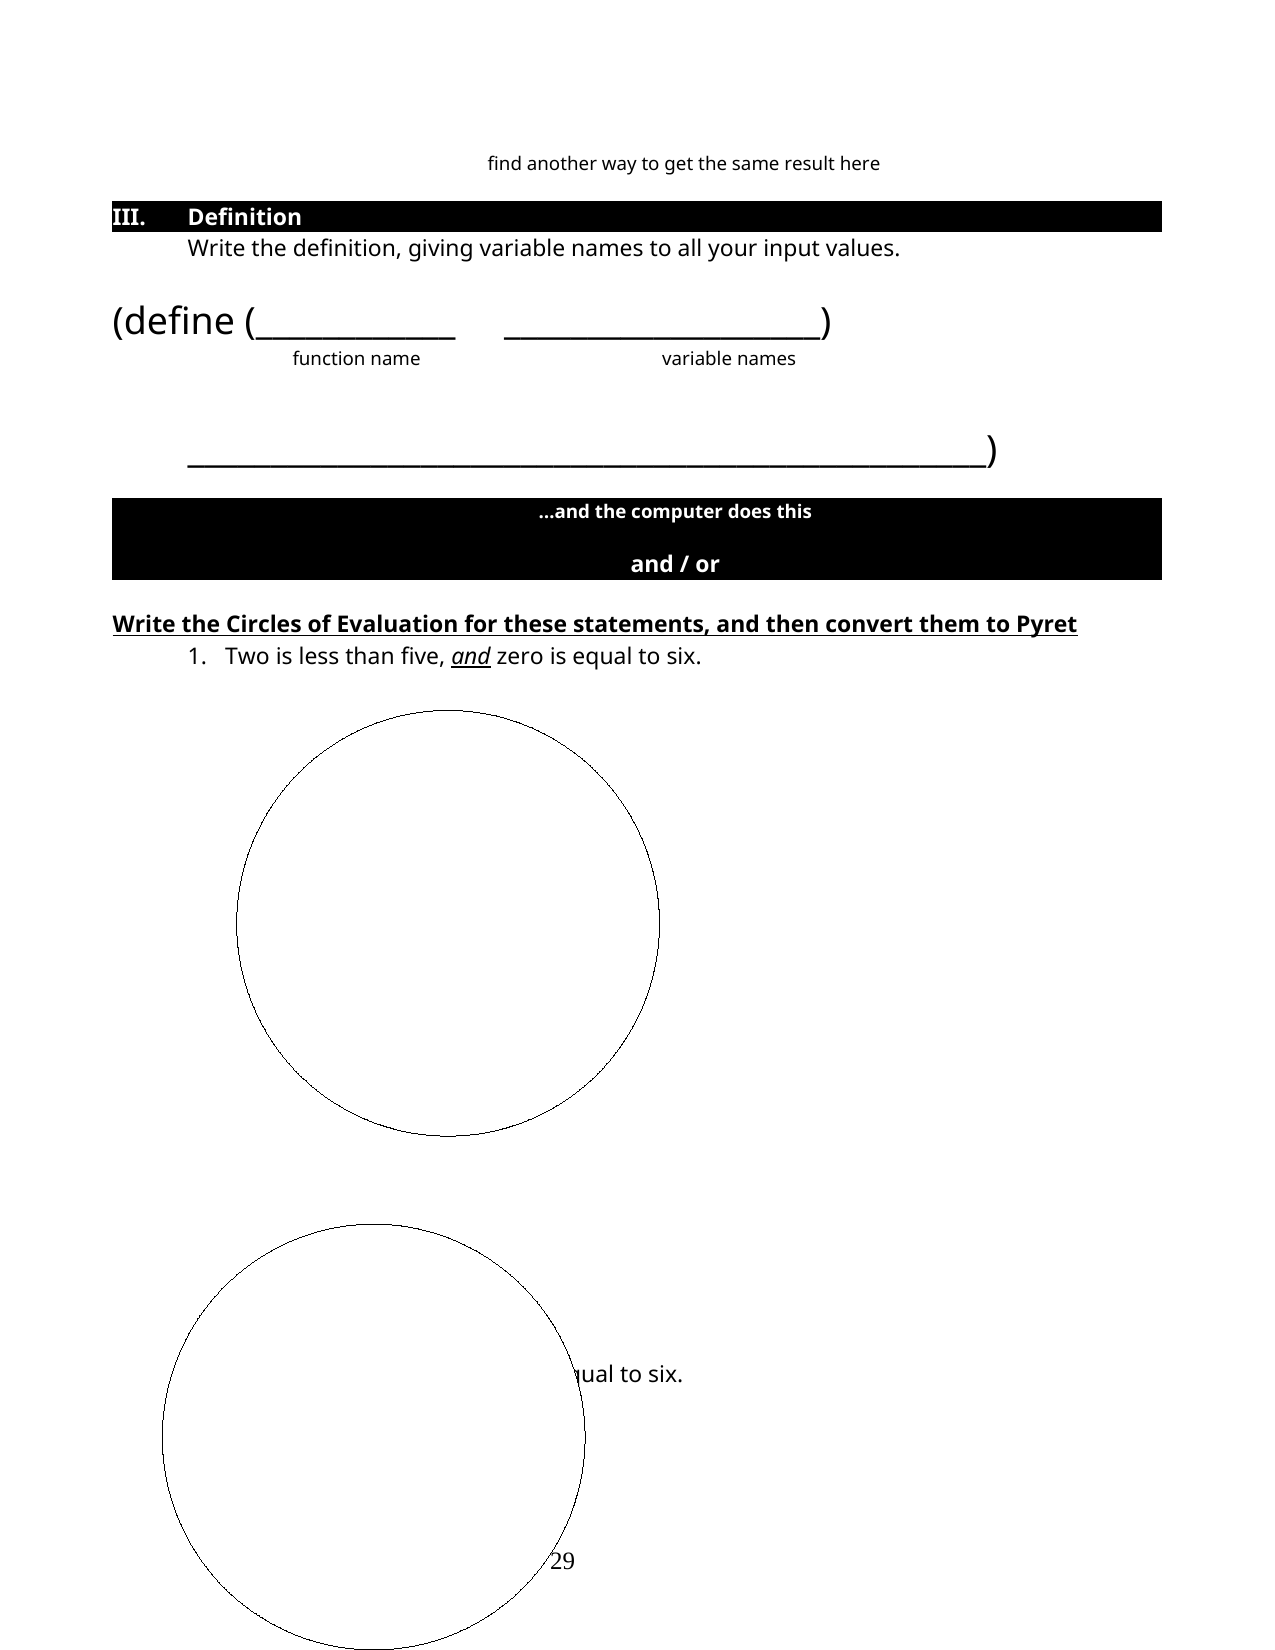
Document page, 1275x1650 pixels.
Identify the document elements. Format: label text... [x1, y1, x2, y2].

text function name variable names [112, 345, 1162, 371]
list Write the definition, giving variable names to all your input values. [150, 232, 1162, 263]
list Two is less than four or four is equal to six. [571, 1358, 1162, 1390]
text (define (____________ ___________________) [112, 294, 1162, 345]
subtitle and / or [112, 548, 1162, 580]
text Write the Circles of Evaluation for these statements, and then convert them to Pyret [112, 608, 1162, 640]
list Two is less than five, and zero is equal to six. [187, 640, 1162, 671]
subtitle Definition [112, 201, 1162, 232]
subtitle …and the computer does this [112, 498, 1162, 523]
text find another way to get the same result here [487, 150, 1162, 176]
text ________________________________________________) [112, 422, 1162, 473]
